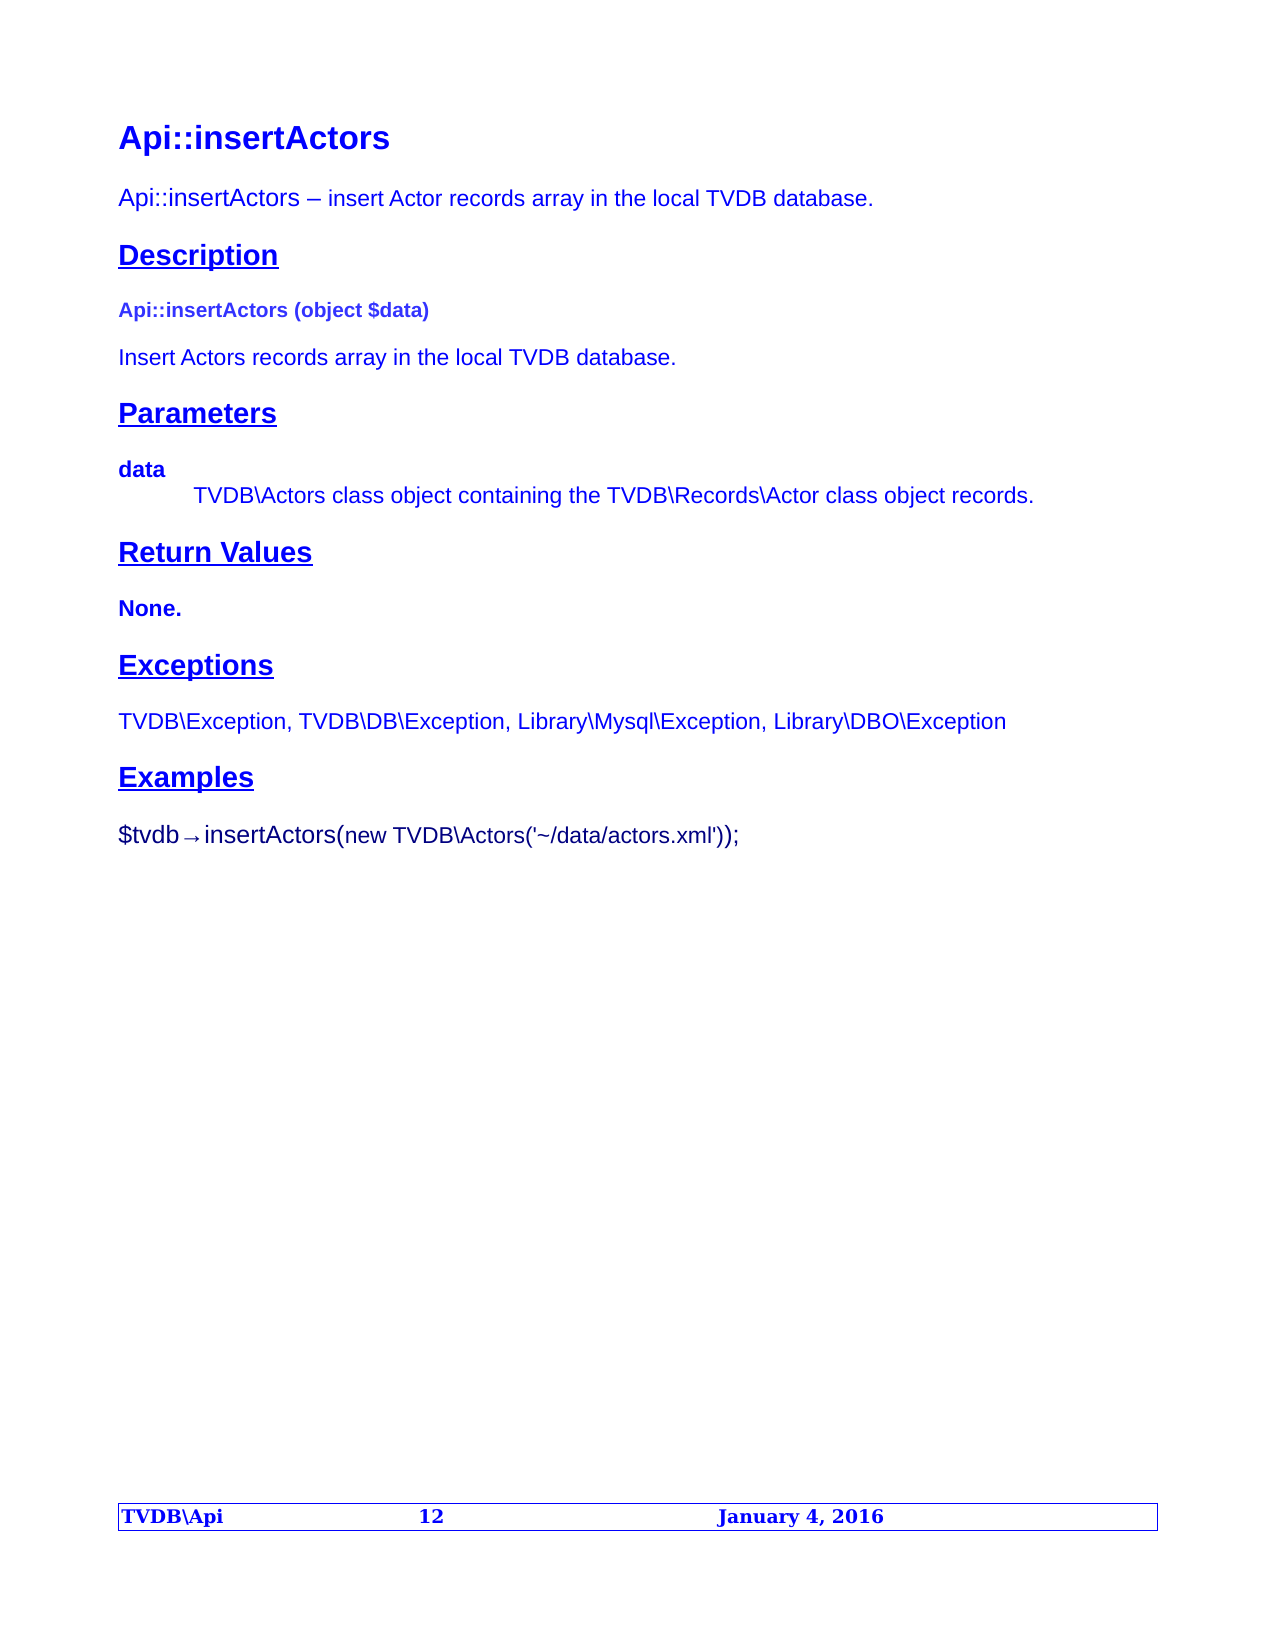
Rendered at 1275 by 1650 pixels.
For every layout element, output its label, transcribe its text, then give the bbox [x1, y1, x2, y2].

list Api::insertActors (object $data) [118, 298, 1157, 322]
text TVDB\Actors class object containing the TVDB\Records\Actor class object records. [193, 482, 1157, 509]
title data [118, 456, 1157, 482]
title None. [118, 595, 1157, 621]
title Parameters [118, 396, 1157, 430]
title Return Values [118, 535, 1157, 569]
title Api::insertActors [118, 118, 1157, 157]
title Api::insertActors – insert Actor records array in the local TVDB database. [118, 183, 1157, 212]
text Description [118, 238, 1157, 272]
title Examples [118, 760, 1157, 794]
title TVDB\Exception, TVDB\DB\Exception, Library\Mysql\Exception, Library\DBO\Exception [118, 708, 1157, 734]
title $tvdb→insertActors(new TVDB\Actors('~/data/actors.xml')); [118, 820, 1157, 849]
title Exceptions [118, 648, 1157, 681]
title Insert Actors records array in the local TVDB database. [118, 343, 1157, 370]
